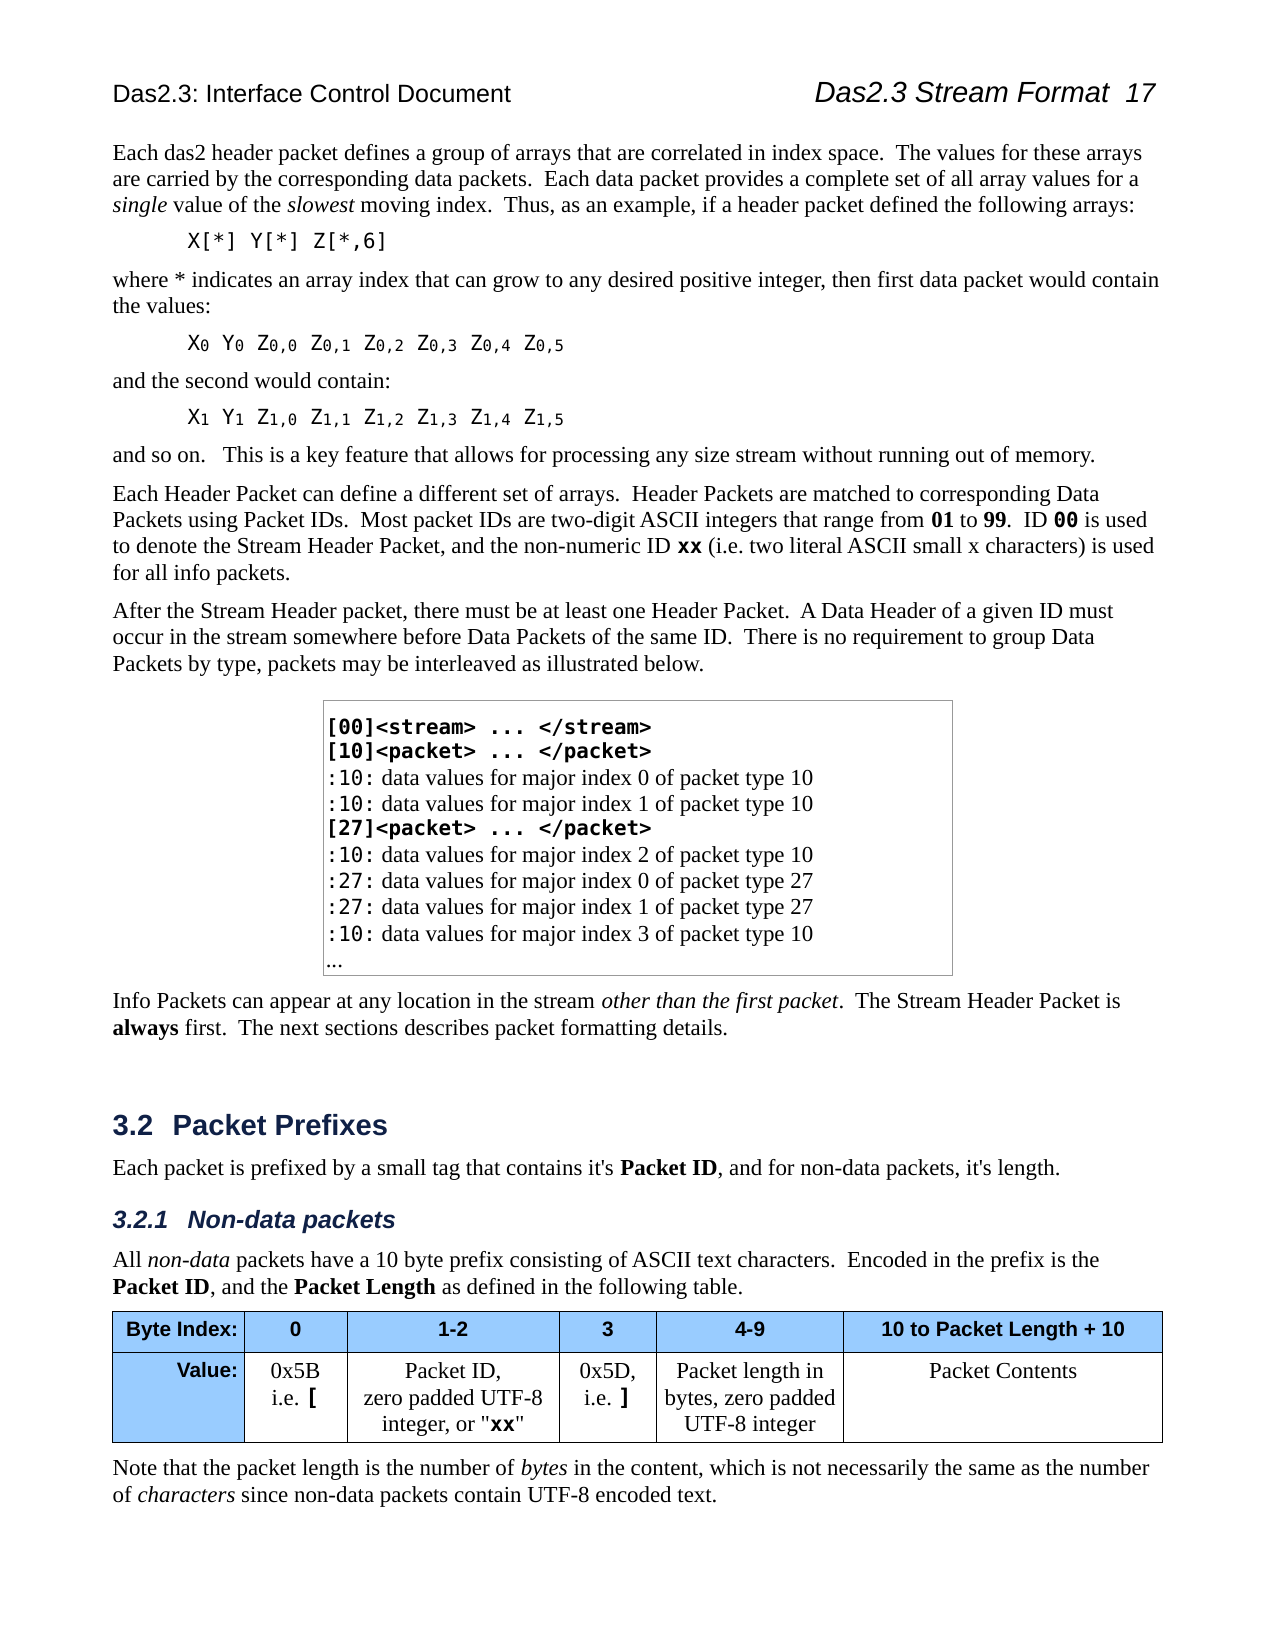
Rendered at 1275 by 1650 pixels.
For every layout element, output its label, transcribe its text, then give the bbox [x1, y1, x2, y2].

subtitle Packet Prefixes [112, 1108, 1162, 1142]
text X1 Y1 Z1,0 Z1,1 Z1,2 Z1,3 Z1,4 Z1,5 [187, 405, 1162, 429]
table_cell 0x5D, i.e. ] [560, 1353, 656, 1442]
table_header 1-2 [348, 1312, 559, 1352]
text and the second would contain: [112, 367, 1162, 393]
table_cell Packet Contents [844, 1353, 1162, 1442]
text :10: data values for major index 2 of packet type 10 [326, 841, 949, 867]
table_header 4-9 [657, 1312, 843, 1352]
text Each packet is prefixed by a small tag that contains it's Packet ID, and for non-data packets, it's length. [112, 1154, 1162, 1180]
text where * indicates an array index that can grow to any desired positive integer, then first data packet would contain the values: [112, 266, 1162, 318]
text :10: data values for major index 0 of packet type 10 [326, 764, 949, 790]
table_header 10 to Packet Length + 10 [844, 1312, 1162, 1352]
text and so on. This is a key feature that allows for processing any size stream without running out of memory. [112, 441, 1162, 468]
table_cell Packet ID, zero padded UTF-8 integer, or "xx" [348, 1353, 559, 1442]
table_header Byte Index: [113, 1312, 244, 1352]
text Each das2 header packet defines a group of arrays that are correlated in index space. The values for these arrays are carried by the corresponding data packets. Each data packet provides a complete set of all array values for a single value of the slowest moving index. Thus, as an example, if a header packet defined the following arrays: [112, 138, 1162, 218]
table_header 3 [560, 1312, 656, 1352]
table_cell 0x5B i.e. [ [245, 1353, 347, 1442]
text :27: data values for major index 0 of packet type 27 [326, 867, 949, 893]
text :27: data values for major index 1 of packet type 27 [326, 893, 949, 920]
table_cell Packet length in bytes, zero padded UTF-8 integer [657, 1353, 843, 1442]
text Note that the packet length is the number of bytes in the content, which is not necessarily the same as the number of characters since non-data packets contain UTF-8 encoded text. [112, 1454, 1162, 1507]
text All non-data packets have a 10 byte prefix consisting of ASCII text characters. Encoded in the prefix is the Packet ID, and the Packet Length as defined in the following table. [112, 1247, 1162, 1299]
text [10]<packet> ... </packet> [326, 739, 949, 764]
text :10: data values for major index 3 of packet type 10 [326, 920, 949, 946]
text Each Header Packet can define a different set of arrays. Header Packets are matched to corresponding Data Packets using Packet IDs. Most packet IDs are two-digit ASCII integers that range from 01 to 99. ID 00 is used to denote the Stream Header Packet, and the non-numeric ID xx (i.e. two literal ASCII small x characters) is used for all info packets. [112, 480, 1162, 585]
text Info Packets can appear at any location in the stream other than the first packet. The Stream Header Packet is always first. The next sections describes packet formatting details. [112, 688, 1162, 1040]
text X[*] Y[*] Z[*,6] [187, 229, 1162, 254]
text :10: data values for major index 1 of packet type 10 [326, 790, 949, 816]
table_cell Value: [113, 1353, 244, 1442]
text ... [326, 946, 949, 972]
table_header 0 [245, 1312, 347, 1352]
text [00]<stream> ... </stream> [326, 715, 949, 739]
subtitle Non-data packets [112, 1205, 1162, 1234]
text [27]<packet> ... </packet> [326, 816, 949, 841]
text After the Stream Header packet, there must be at least one Header Packet. A Data Header of a given ID must occur in the stream somewhere before Data Packets of the same ID. There is no requirement to group Data Packets by type, packets may be interleaved as illustrated below. [112, 597, 1162, 676]
text X0 Y0 Z0,0 Z0,1 Z0,2 Z0,3 Z0,4 Z0,5 [187, 331, 1162, 355]
